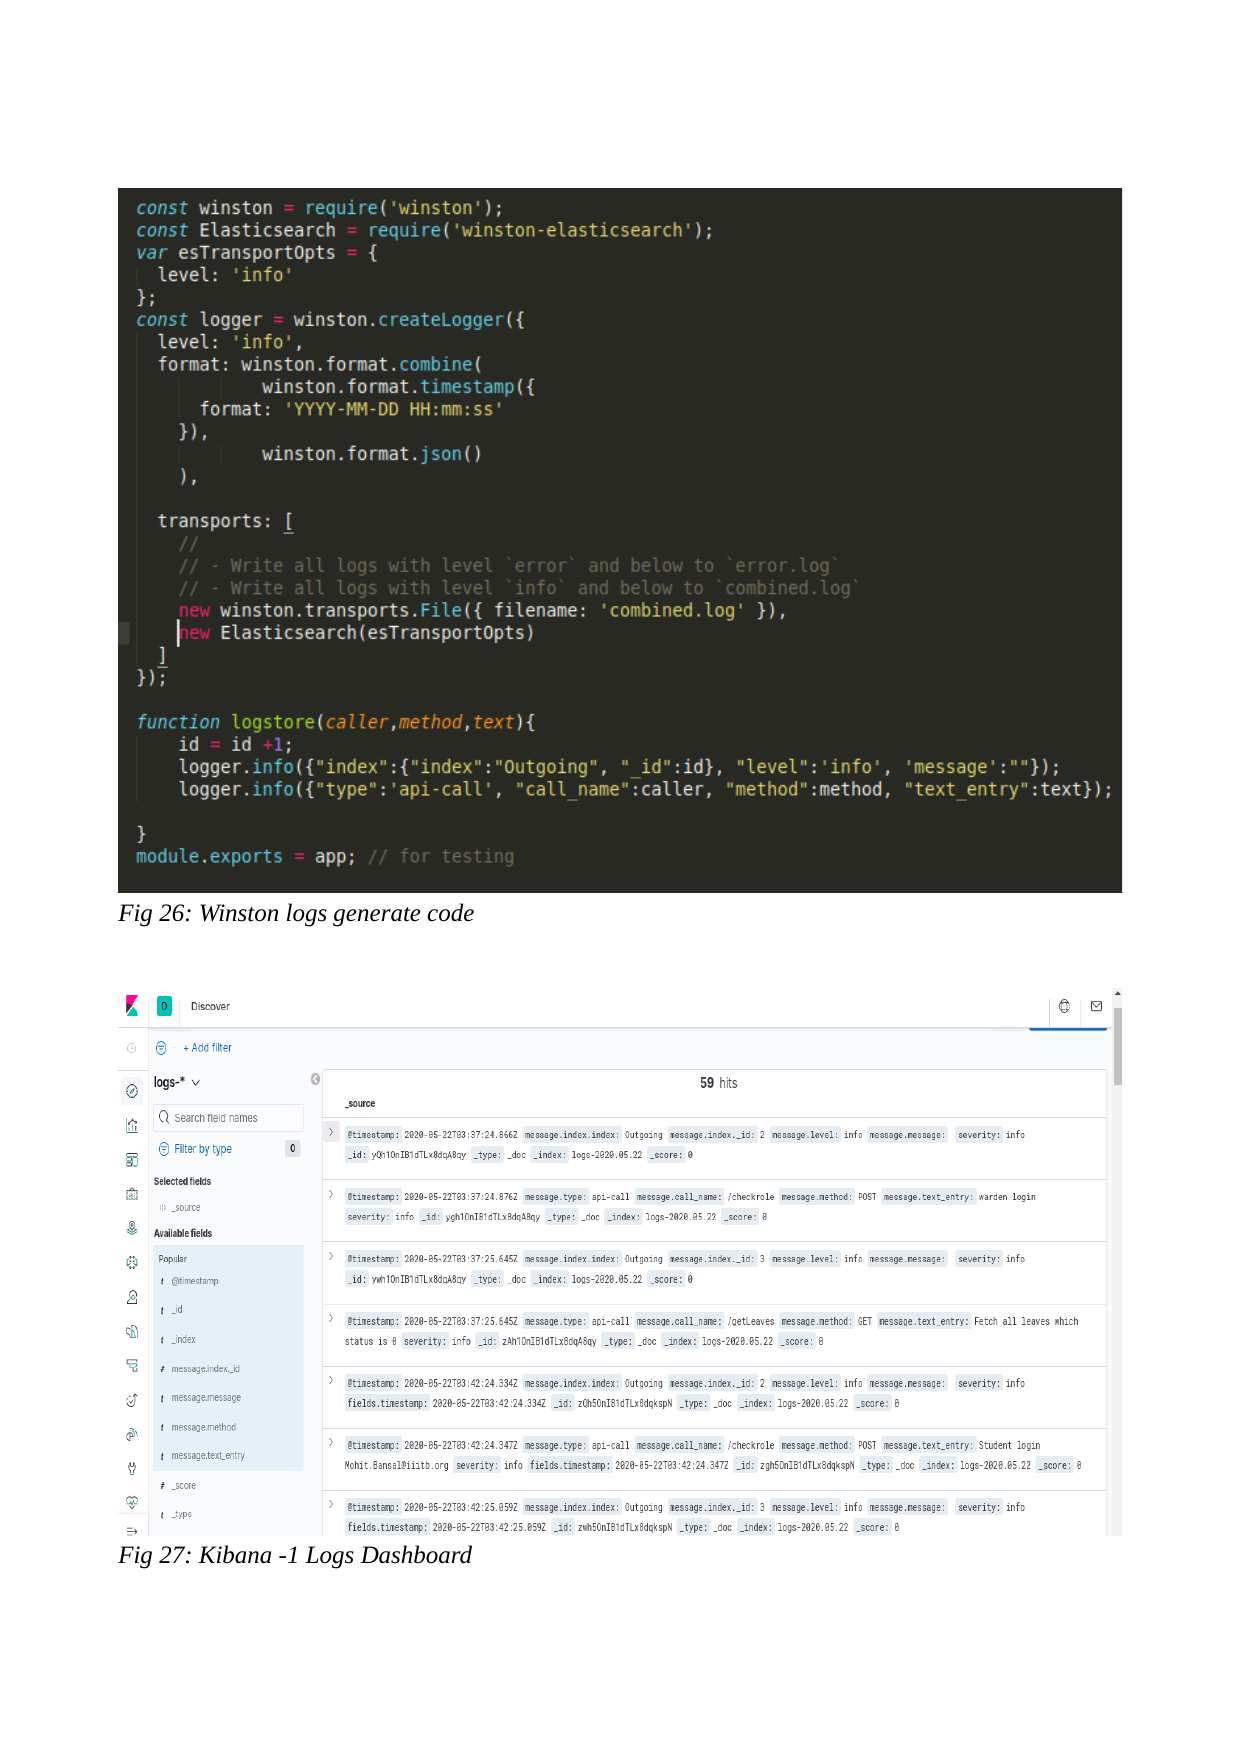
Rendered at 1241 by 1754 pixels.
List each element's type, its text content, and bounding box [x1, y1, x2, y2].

picture [118, 988, 1123, 1536]
text Fig 26: Winston logs generate code [118, 893, 1122, 926]
text Fig 27: Kibana -1 Logs Dashboard [118, 1536, 1122, 1569]
picture [118, 188, 1123, 893]
